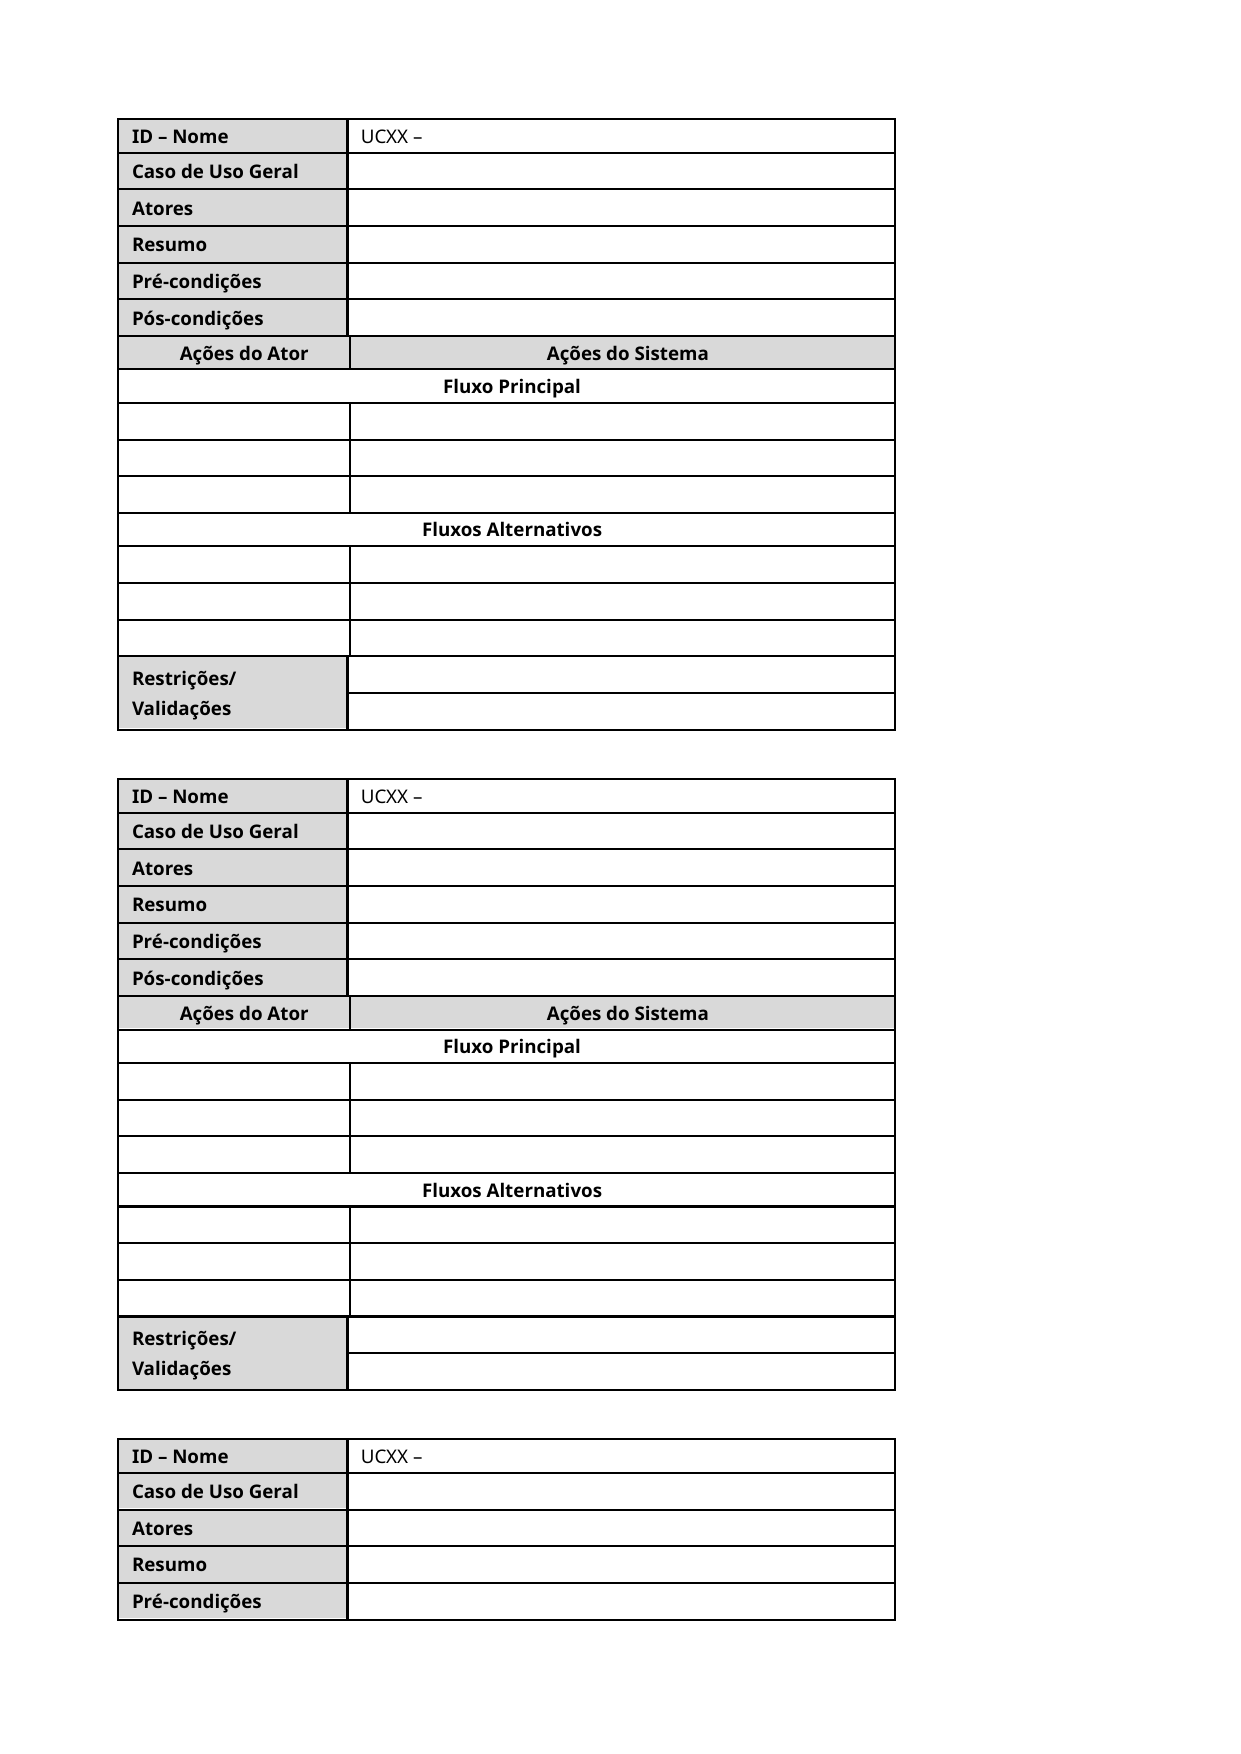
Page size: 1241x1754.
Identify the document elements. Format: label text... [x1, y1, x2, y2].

table_header ID – Nome [119, 1440, 346, 1472]
table_cell [119, 1137, 349, 1172]
table_cell Ações do Sistema [351, 997, 894, 1028]
table_cell Pré-condições [119, 1584, 346, 1618]
table_cell [119, 621, 349, 655]
table_cell Atores [119, 1511, 346, 1545]
table_cell [349, 227, 894, 262]
table_cell Resumo [119, 227, 346, 262]
table_cell Fluxos Alternativos [119, 514, 894, 545]
table_cell Resumo [119, 1547, 346, 1582]
table_cell Ações do Ator [119, 337, 349, 368]
table_cell Fluxo Principal [119, 1031, 894, 1062]
table_cell [119, 404, 349, 438]
table_cell [349, 300, 894, 335]
table_cell [349, 694, 894, 728]
table_cell Fluxo Principal [119, 370, 894, 402]
table_cell [351, 404, 894, 438]
table_cell Fluxos Alternativos [119, 1174, 894, 1205]
table_cell Caso de Uso Geral [119, 1474, 346, 1508]
table_cell [349, 264, 894, 298]
table_cell [349, 1547, 894, 1582]
table_cell [349, 1584, 894, 1618]
table_cell Pós-condições [119, 960, 346, 995]
table_cell [119, 1281, 349, 1315]
table_cell Caso de Uso Geral [119, 814, 346, 848]
table_cell [351, 1208, 894, 1242]
table_cell Pós-condições [119, 300, 346, 335]
table_cell [119, 1101, 349, 1135]
table_cell [349, 1318, 894, 1352]
table_cell [351, 1137, 894, 1172]
table_header UCXX – [349, 120, 894, 152]
table_cell [349, 657, 894, 692]
table_cell Resumo [119, 887, 346, 922]
table_cell [349, 1354, 894, 1389]
table_cell Restrições/ Validações [119, 1318, 346, 1389]
table_cell [349, 887, 894, 922]
table_cell [351, 441, 894, 475]
table_cell [119, 441, 349, 475]
table_cell [349, 850, 894, 885]
table_header ID – Nome [119, 780, 346, 812]
table_cell [351, 477, 894, 512]
table_header UCXX – [349, 780, 894, 812]
table_cell [349, 1474, 894, 1508]
table_cell Pré-condições [119, 924, 346, 958]
table_cell [349, 924, 894, 958]
table_cell [349, 1511, 894, 1545]
table_cell Pré-condições [119, 264, 346, 298]
table_cell [119, 1064, 349, 1098]
table_header ID – Nome [119, 120, 346, 152]
table_cell Atores [119, 850, 346, 885]
table_header UCXX – [349, 1440, 894, 1472]
table_cell [351, 621, 894, 655]
table_cell [119, 547, 349, 582]
table_cell Restrições/ Validações [119, 657, 346, 728]
table_cell Atores [119, 190, 346, 225]
table_cell Ações do Sistema [351, 337, 894, 368]
table_cell [349, 154, 894, 188]
table_cell Ações do Ator [119, 997, 349, 1028]
table_cell [119, 477, 349, 512]
table_cell [119, 1244, 349, 1279]
table_cell [349, 960, 894, 995]
table_cell [351, 1101, 894, 1135]
table_cell [119, 1208, 349, 1242]
table_cell [119, 584, 349, 618]
table_cell Caso de Uso Geral [119, 154, 346, 188]
table_cell [351, 584, 894, 618]
table_cell [349, 190, 894, 225]
table_cell [349, 814, 894, 848]
table_cell [351, 1281, 894, 1315]
table_cell [351, 1064, 894, 1098]
table_cell [351, 547, 894, 582]
table_cell [351, 1244, 894, 1279]
